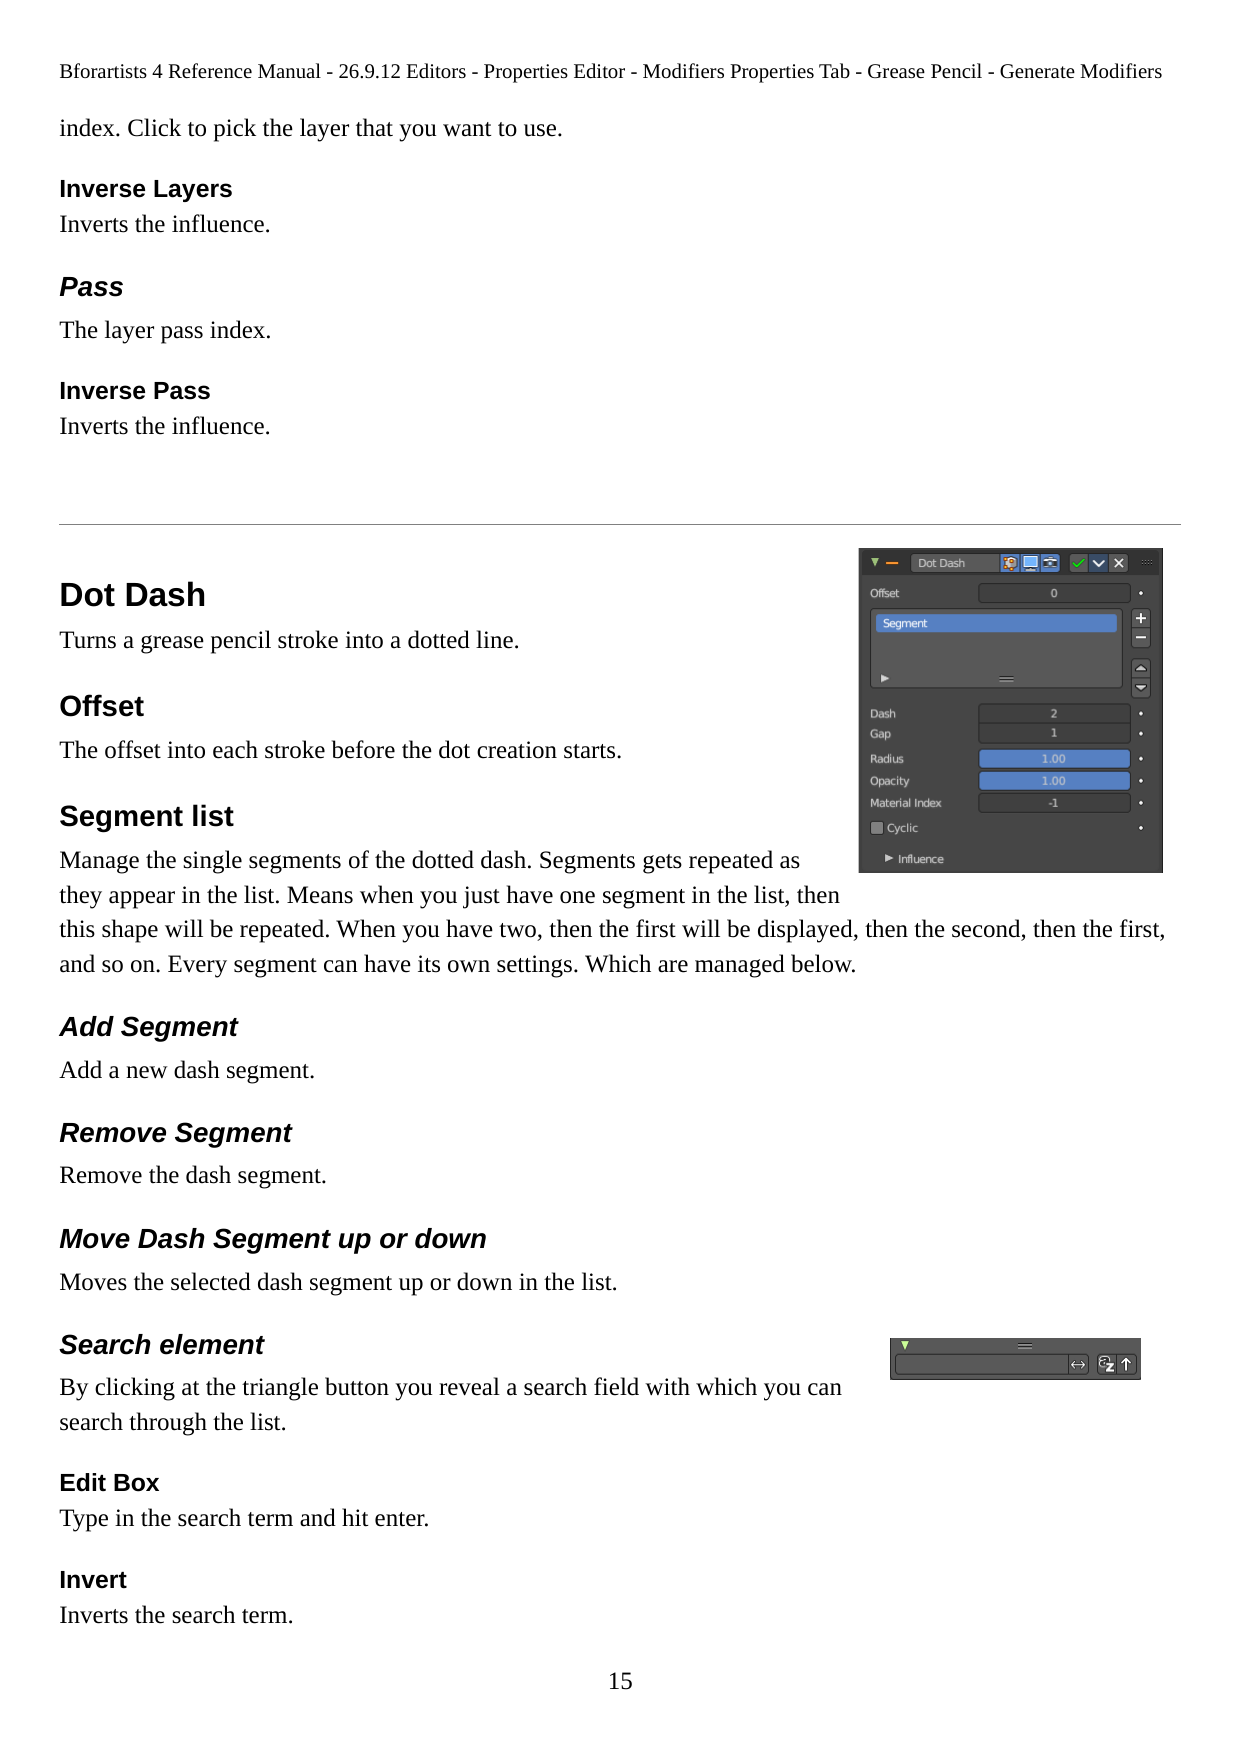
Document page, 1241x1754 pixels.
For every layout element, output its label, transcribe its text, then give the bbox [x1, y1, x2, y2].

subtitle [1163, 799, 1181, 833]
text Type in the search term and hit enter. [59, 1503, 1181, 1532]
text index. Click to pick the layer that you want to use. [59, 113, 1181, 141]
subtitle Pass [59, 271, 1181, 302]
text Add a new dash segment. [59, 1055, 1181, 1083]
text Inverts the influence. [59, 209, 1181, 238]
picture [858, 548, 1163, 873]
subtitle Invert [59, 1565, 1181, 1593]
text Manage the single segments of the dotted dash. Segments gets repeated as they appear in the list. Means when you just have one segment in the list, then this shape will be repeated. When you have two, then the first will be displayed, then the second, then the first, and so on. Every segment can have its own settings. Which are managed below. [59, 845, 1181, 977]
subtitle Inverse Layers [59, 174, 1181, 203]
subtitle Move Dash Segment up or down [59, 1222, 1181, 1254]
text Moves the selected dash segment up or down in the list. [59, 1267, 1181, 1295]
subtitle Segment list [59, 799, 858, 833]
subtitle [1163, 574, 1181, 613]
subtitle Offset [59, 689, 858, 723]
subtitle Inverse Pass [59, 376, 1181, 405]
text Turns a grease pencil stroke into a dotted line. [59, 626, 858, 654]
subtitle Dot Dash [59, 574, 858, 613]
subtitle [1163, 689, 1181, 723]
subtitle Remove Segment [59, 1116, 1181, 1148]
subtitle Search element [59, 1328, 1181, 1360]
picture [890, 1338, 1141, 1380]
text Remove the dash segment. [59, 1161, 1181, 1189]
text By clicking at the triangle button you reveal a search field with which you can search through the list. [59, 1372, 1181, 1436]
text Inverts the influence. [59, 411, 1181, 440]
subtitle Edit Box [59, 1468, 1181, 1497]
text The offset into each stroke before the dot creation starts. [59, 735, 858, 764]
text The layer pass index. [59, 315, 1181, 344]
text Inverts the search term. [59, 1600, 1181, 1628]
subtitle Add Segment [59, 1010, 1181, 1042]
